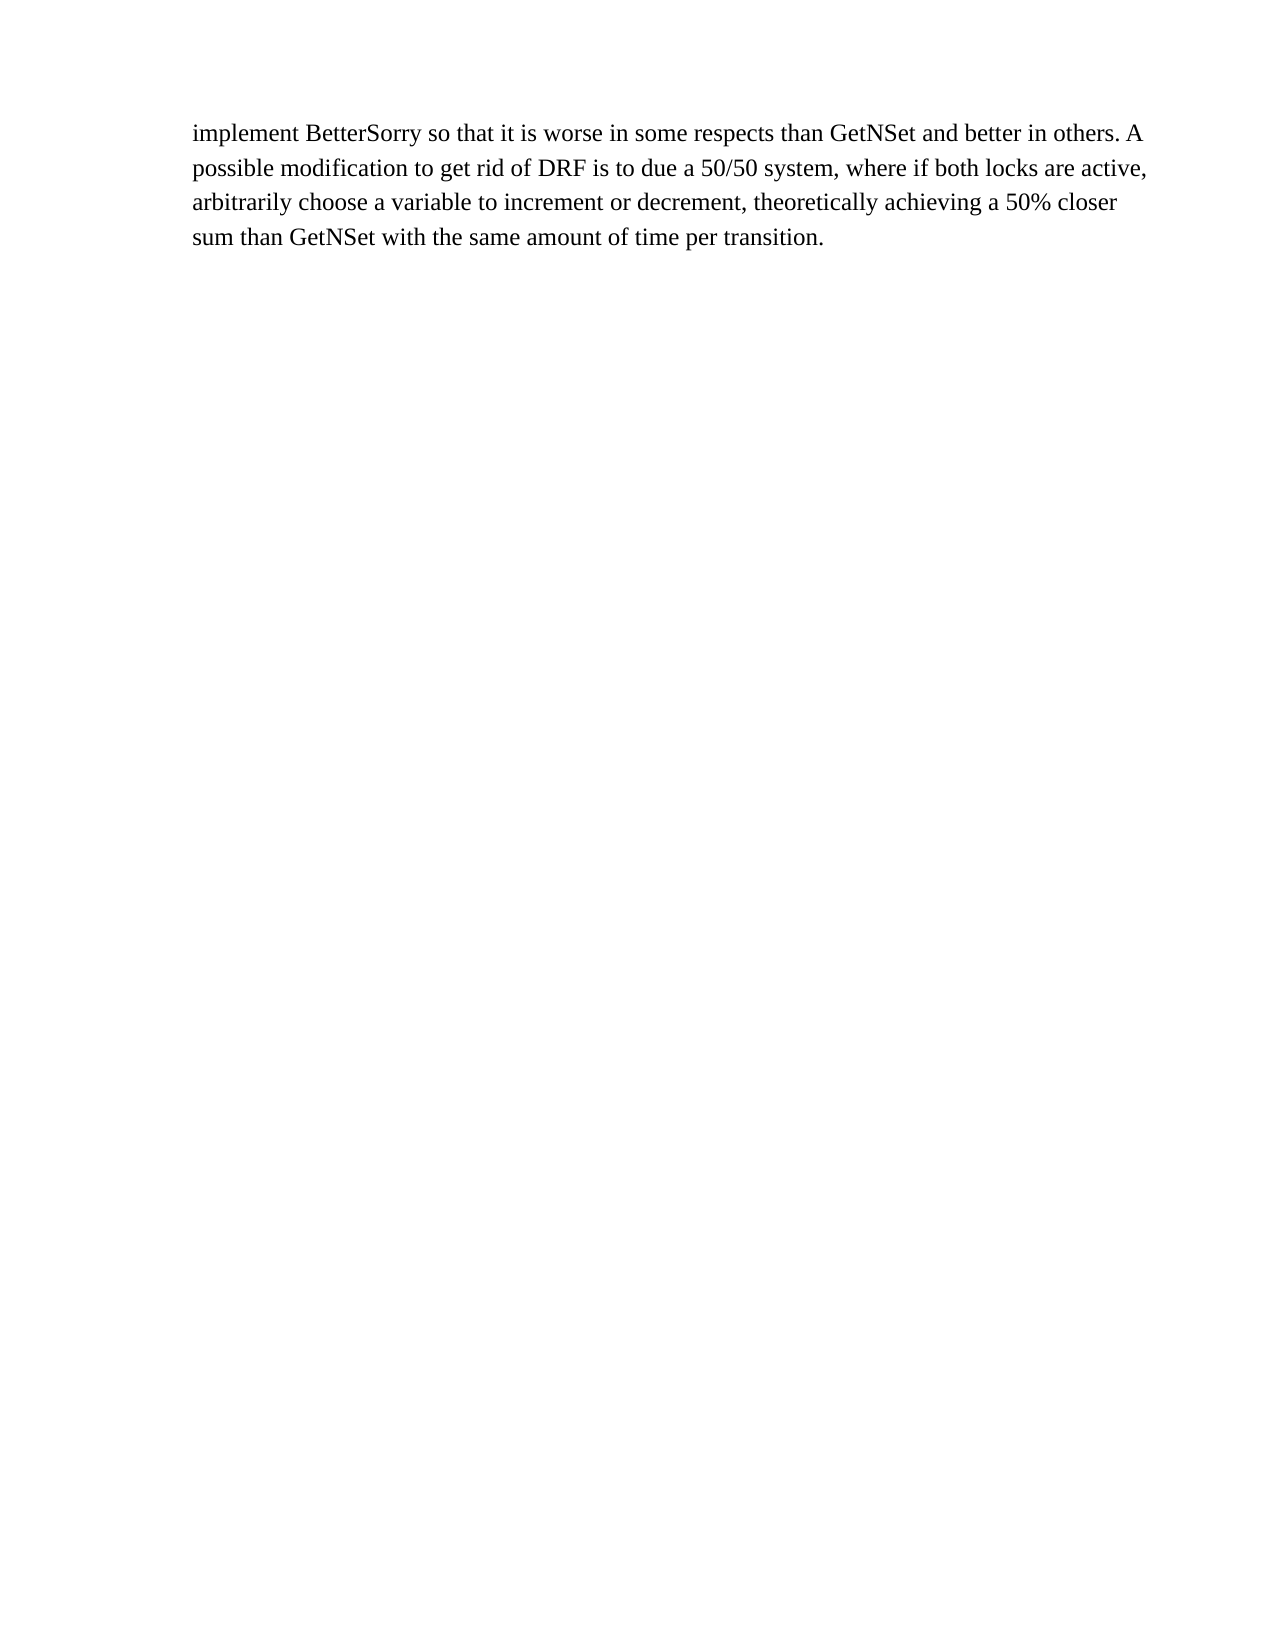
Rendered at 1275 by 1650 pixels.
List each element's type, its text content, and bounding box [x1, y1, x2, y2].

text implement BetterSorry so that it is worse in some respects than GetNSet and better in others. A possible modification to get rid of DRF is to due a 50/50 system, where if both locks are active, arbitrarily choose a variable to increment or decrement, theoretically achieving a 50% closer sum than GetNSet with the same amount of time per transition. [192, 118, 1157, 250]
